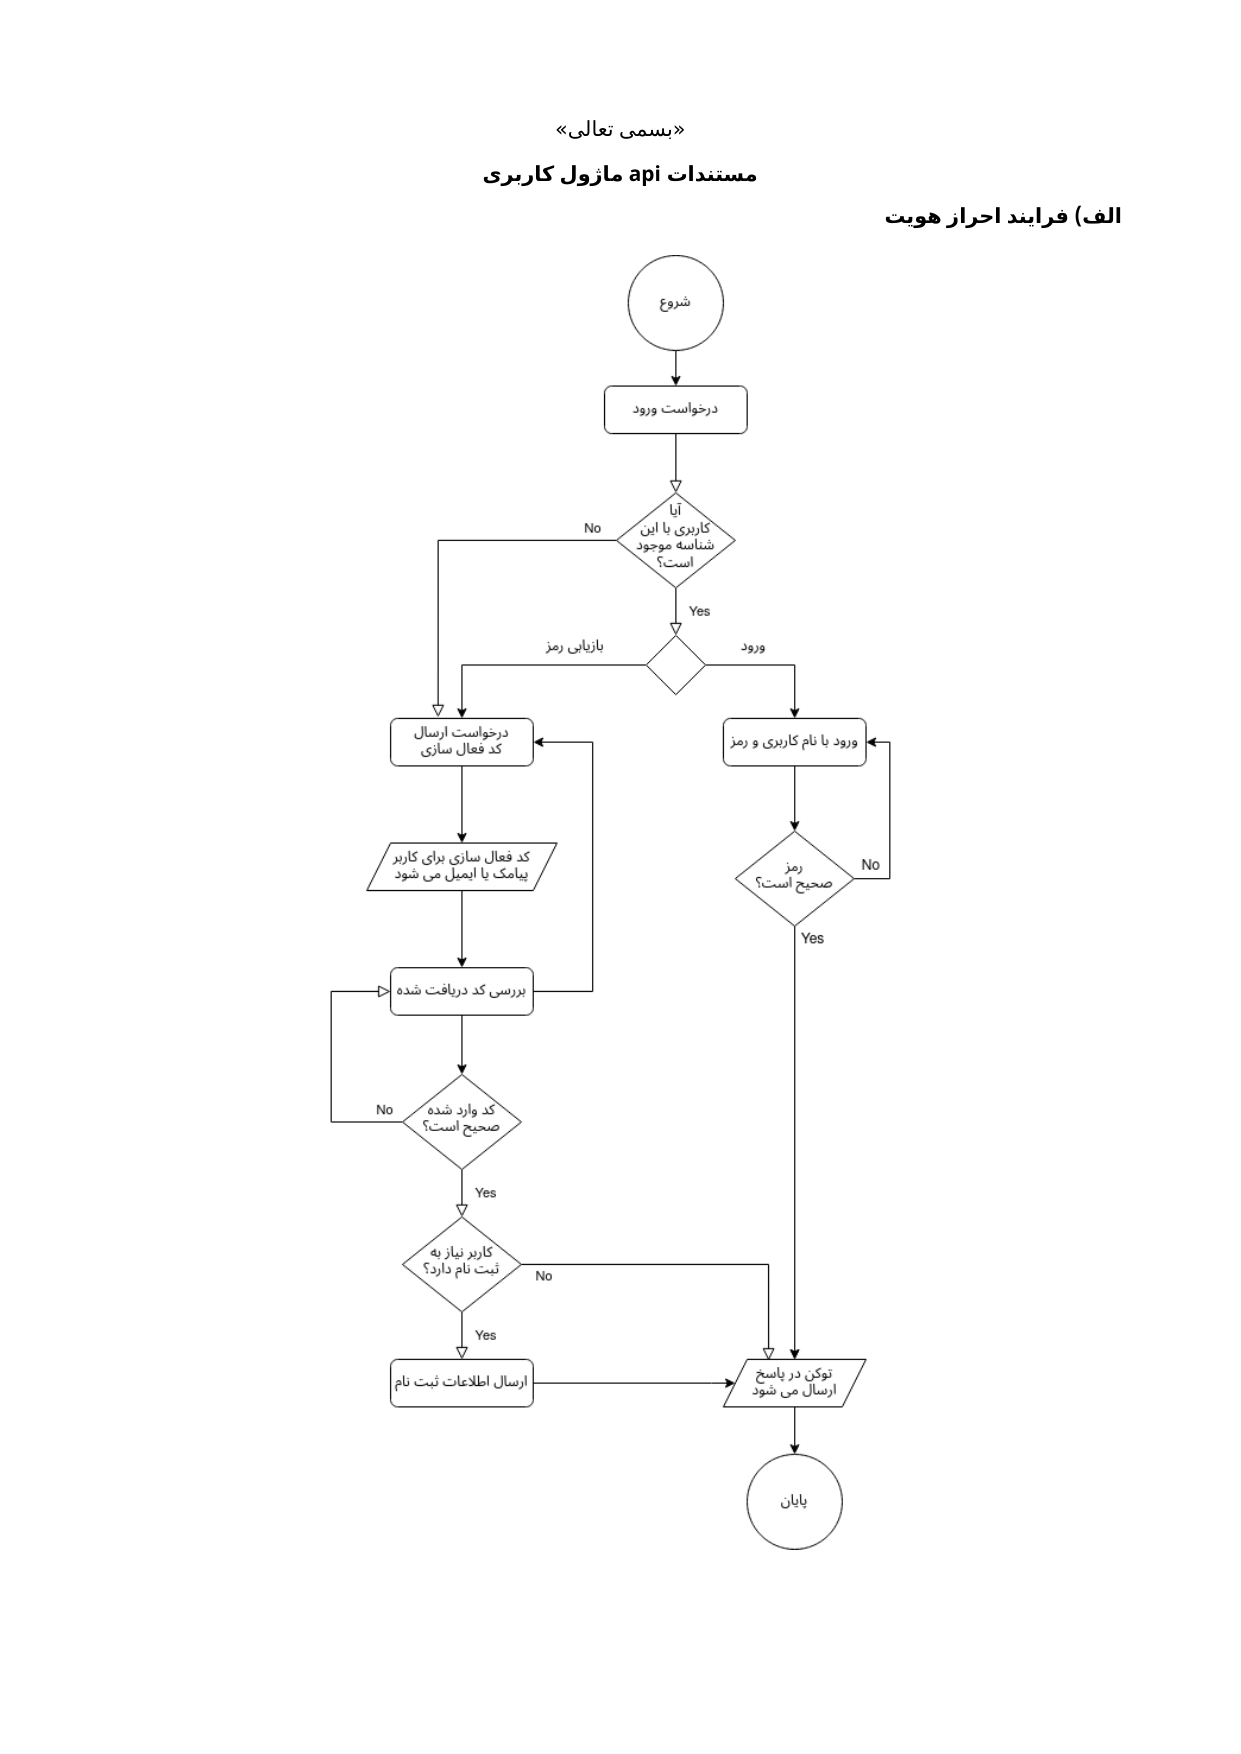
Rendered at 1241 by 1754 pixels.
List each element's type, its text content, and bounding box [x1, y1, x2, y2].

picture [320, 255, 900, 1550]
text «بسمی تعالی» مستندات api ماژول کاربری [118, 118, 1122, 190]
text الف) فرایند احراز هویت [118, 205, 1122, 232]
